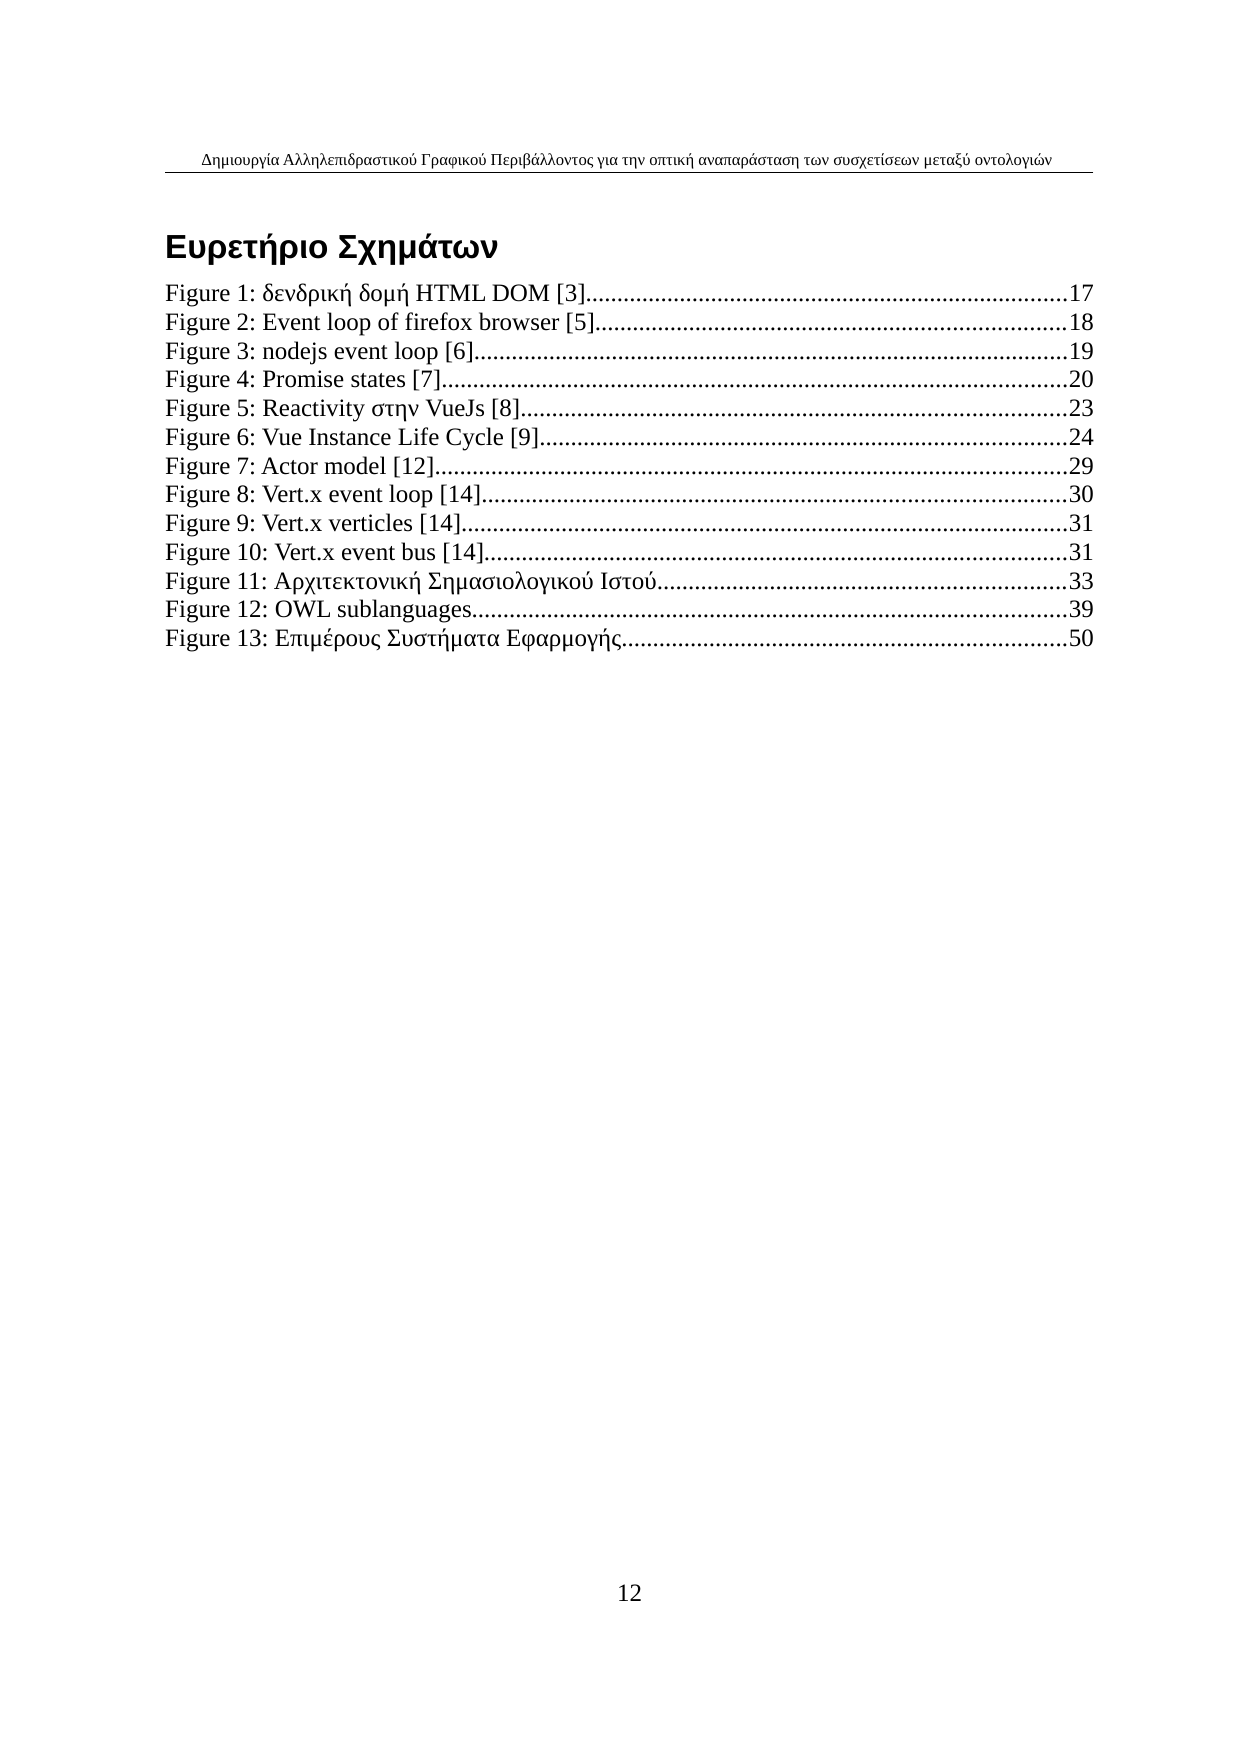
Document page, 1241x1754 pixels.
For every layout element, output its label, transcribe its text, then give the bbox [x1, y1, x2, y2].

text Figure 2: Event loop of firefox browser [5] 18 [165, 307, 1093, 336]
text Figure 1: δενδρική δομή HTML DOM [3] 17 [165, 278, 1093, 307]
subtitle Ευρετήριο Σχημάτων [165, 227, 1093, 266]
text Figure 7: Actor model [12] 29 [165, 451, 1093, 479]
text Figure 10: Vert.x event bus [14] 31 [165, 537, 1093, 566]
text Figure 11: Αρχιτεκτονική Σημασιολογικού Ιστού 33 [165, 566, 1093, 594]
text Figure 3: nodejs event loop [6] 19 [165, 336, 1093, 364]
text Figure 4: Promise states [7] 20 [165, 364, 1093, 393]
text Figure 9: Vert.x verticles [14] 31 [165, 508, 1093, 537]
text Figure 8: Vert.x event loop [14] 30 [165, 479, 1093, 508]
text Figure 13: Επιμέρους Συστήματα Εφαρμογής 50 [165, 623, 1093, 652]
text Figure 6: Vue Instance Life Cycle [9] 24 [165, 422, 1093, 451]
text Figure 5: Reactivity στην VueJs [8] 23 [165, 393, 1093, 422]
text Figure 12: OWL sublanguages 39 [165, 594, 1093, 623]
